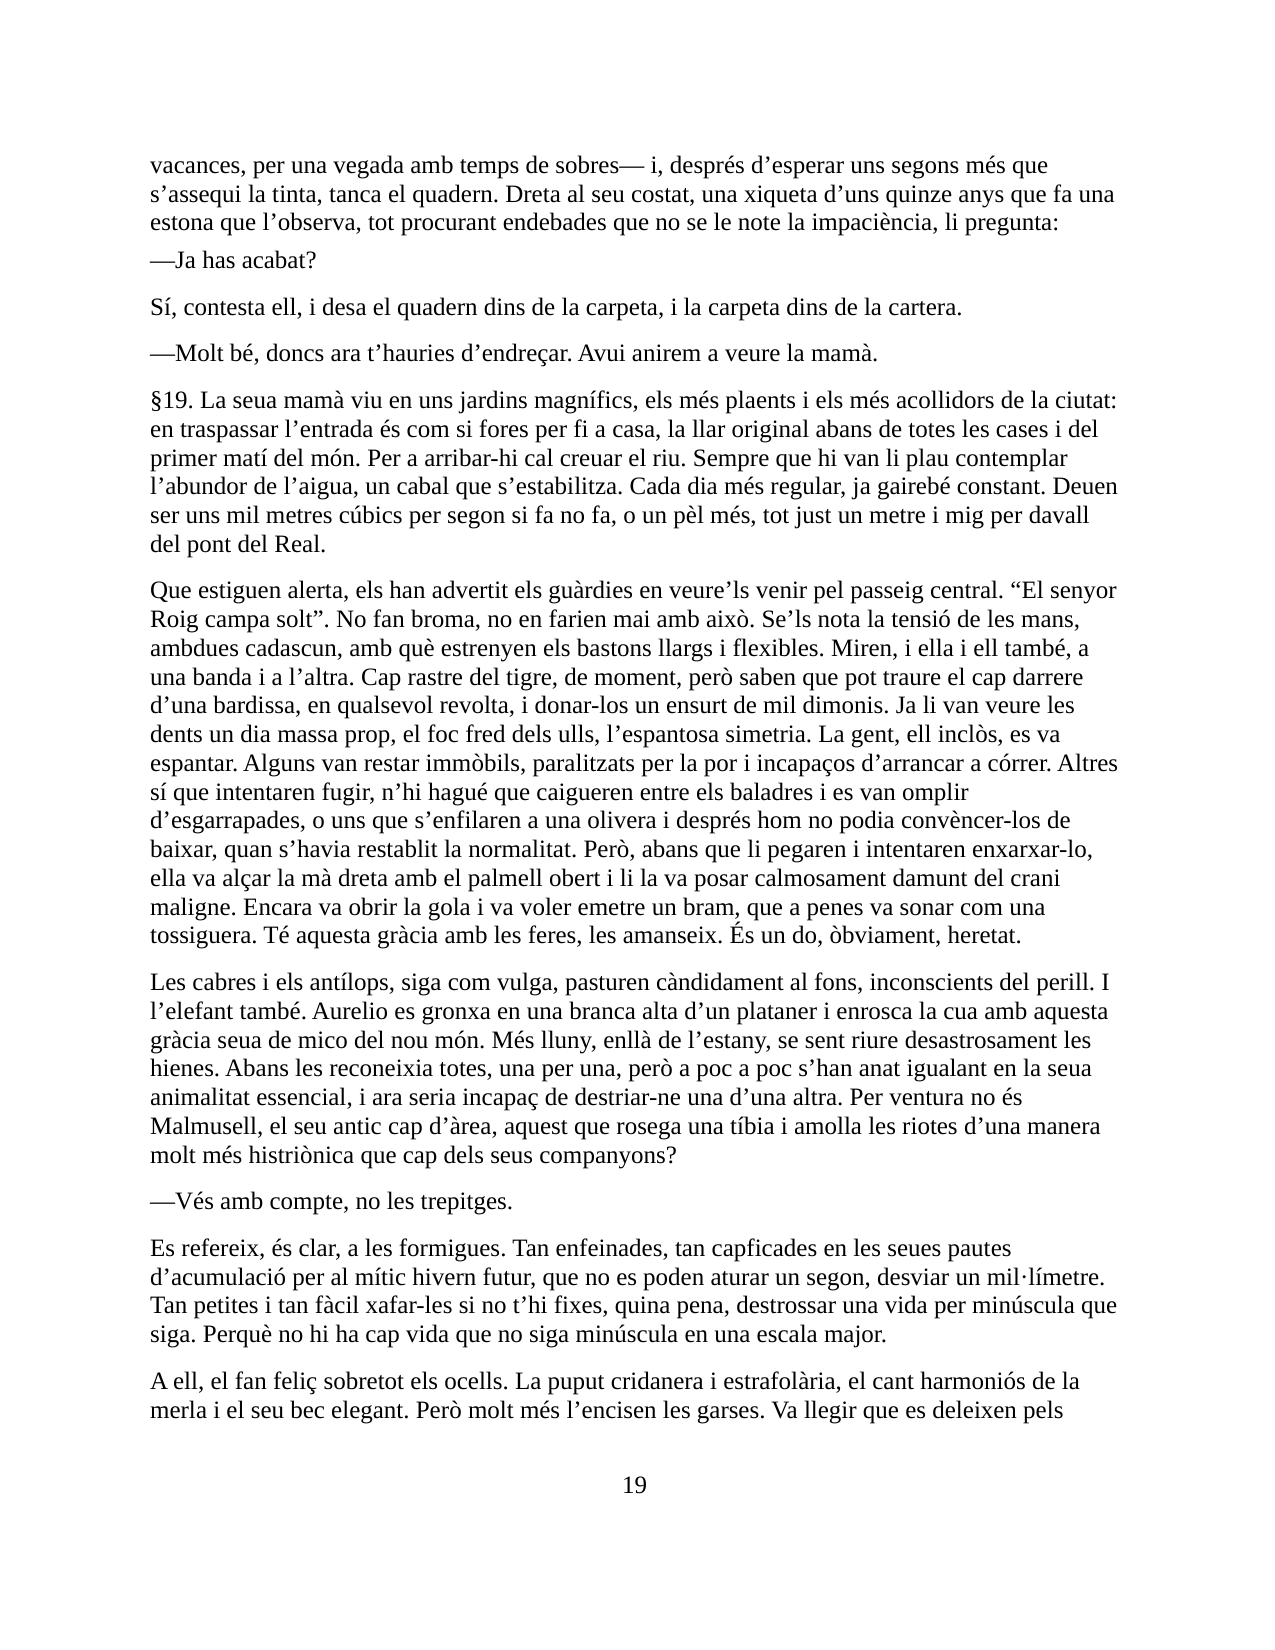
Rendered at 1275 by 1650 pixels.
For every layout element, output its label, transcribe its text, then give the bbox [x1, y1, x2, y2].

text §19. La seua mamà viu en uns jardins magnífics, els més plaents i els més acollidors de la ciutat: en traspassar l’entrada és com si fores per fi a casa, la llar original abans de totes les cases i del primer matí del món. Per a arribar-hi cal creuar el riu. Sempre que hi van li plau contemplar l’abundor de l’aigua, un cabal que s’estabilitza. Cada dia més regular, ja gairebé constant. Deuen ser uns mil metres cúbics per segon si fa no fa, o un pèl més, tot just un metre i mig per davall del pont del Real. [150, 385, 1125, 558]
text —Ja has acabat? [150, 245, 1125, 274]
text Que estiguen alerta, els han advertit els guàrdies en veure’ls venir pel passeig central. “El senyor Roig campa solt”. No fan broma, no en farien mai amb això. Se’ls nota la tensió de les mans, ambdues cadascun, amb què estrenyen els bastons llargs i flexibles. Miren, i ella i ell també, a una banda i a l’altra. Cap rastre del tigre, de moment, però saben que pot traure el cap darrere d’una bardissa, en qualsevol revolta, i donar-los un ensurt de mil dimonis. Ja li van veure les dents un dia massa prop, el foc fred dels ulls, l’espantosa simetria. La gent, ell inclòs, es va espantar. Alguns van restar immòbils, paralitzats per la por i incapaços d’arrancar a córrer. Altres sí que intentaren fugir, n’hi hagué que caigueren entre els baladres i es van omplir d’esgarrapades, o uns que s’enfilaren a una olivera i després hom no podia convèncer-los de baixar, quan s’havia restablit la normalitat. Però, abans que li pegaren i intentaren enxarxar-lo, ella va alçar la mà dreta amb el palmell obert i li la va posar calmosament damunt del crani maligne. Encara va obrir la gola i va voler emetre un bram, que a penes va sonar com una tossiguera. Té aquesta gràcia amb les feres, les amanseix. És un do, òbviament, heretat. [150, 576, 1125, 949]
text —Molt bé, doncs ara t’hauries d’endreçar. Avui anirem a veure la mamà. [150, 338, 1125, 367]
text Sí, contesta ell, i desa el quadern dins de la carpeta, i la carpeta dins de la cartera. [150, 292, 1125, 321]
text A ell, el fan feliç sobretot els ocells. La puput cridanera i estrafolària, el cant harmoniós de la merla i el seu bec elegant. Però molt més l’encisen les garses. Va llegir que es deleixen pels [150, 1366, 1125, 1423]
text vacances, per una vegada amb temps de sobres— i, després d’esperar uns segons més que s’assequi la tinta, tanca el quadern. Dreta al seu costat, una xiqueta d’uns quinze anys que fa una estona que l’observa, tot procurant endebades que no se le note la impaciència, li pregunta: [150, 150, 1125, 236]
text —Vés amb compte, no les trepitges. [150, 1186, 1125, 1215]
text Les cabres i els antílops, siga com vulga, pasturen càndidament al fons, inconscients del perill. I l’elefant també. Aurelio es gronxa en una branca alta d’un plataner i enrosca la cua amb aquesta gràcia seua de mico del nou món. Més lluny, enllà de l’estany, se sent riure desastrosament les hienes. Abans les reconeixia totes, una per una, però a poc a poc s’han anat igualant en la seua animalitat essencial, i ara seria incapaç de destriar-ne una d’una altra. Per ventura no és Malmusell, el seu antic cap d’àrea, aquest que rosega una tíbia i amolla les riotes d’una manera molt més histriònica que cap dels seus companyons? [150, 967, 1125, 1168]
text Es refereix, és clar, a les formigues. Tan enfeinades, tan capficades en les seues pautes d’acumulació per al mític hivern futur, que no es poden aturar un segon, desviar un mil·límetre. Tan petites i tan fàcil xafar-les si no t’hi fixes, quina pena, destrossar una vida per minúscula que siga. Perquè no hi ha cap vida que no siga minúscula en una escala major. [150, 1233, 1125, 1348]
